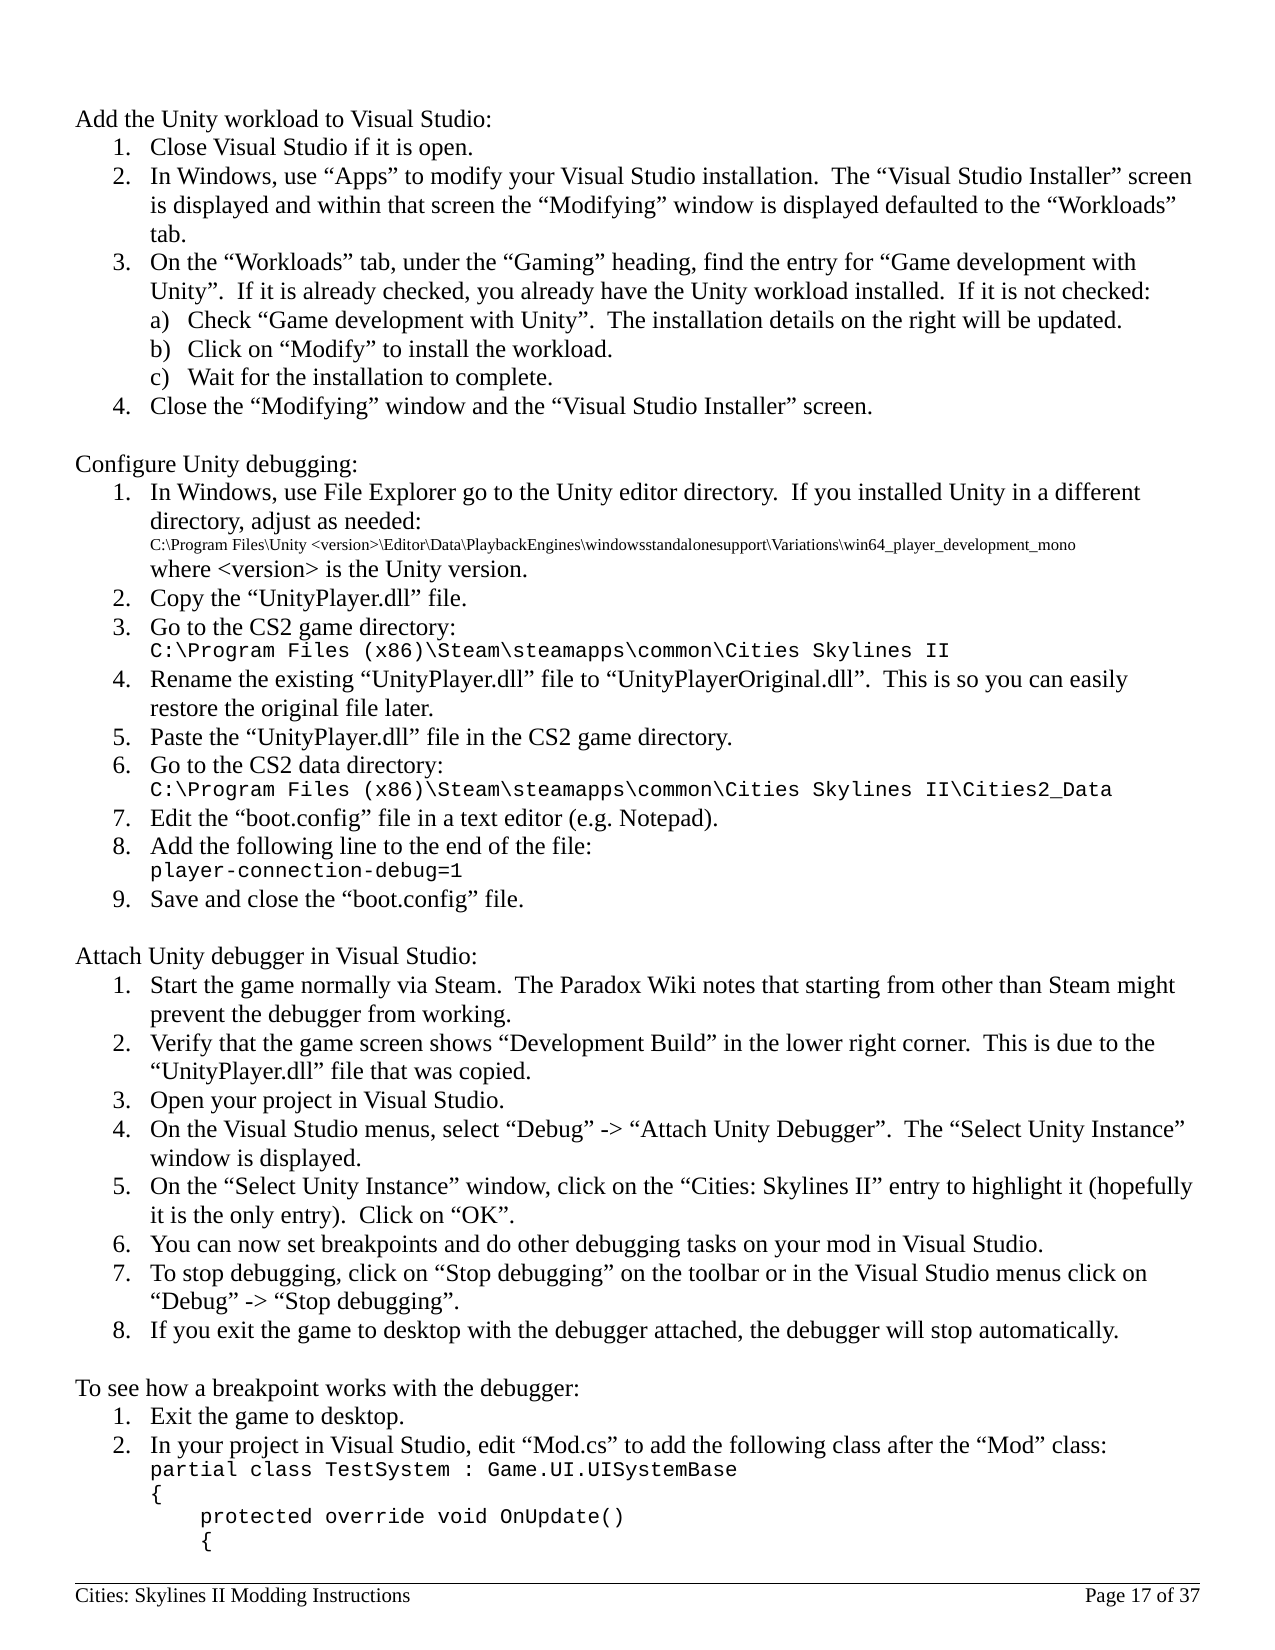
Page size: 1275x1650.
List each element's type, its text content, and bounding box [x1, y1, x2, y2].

list In Windows, use File Explorer go to the Unity editor directory. If you installed Unity in a different directory, adjust as needed: C:\Program Files\Unity <version>\Editor\Data\PlaybackEngines\windowsstandalonesupport\Variations\win64_player_development_mono where <version> is the Unity version. [112, 477, 1200, 583]
text Configure Unity debugging: [75, 449, 1200, 477]
list Exit the game to desktop. [112, 1401, 1200, 1430]
list If you exit the game to desktop with the debugger attached, the debugger will stop automatically. [112, 1315, 1200, 1344]
list Start the game normally via Steam. The Paradox Wiki notes that starting from other than Steam might prevent the debugger from working. [112, 970, 1200, 1028]
list On the Visual Studio menus, select “Debug” -> “Attach Unity Debugger”. The “Select Unity Instance” window is displayed. [112, 1114, 1200, 1171]
text Add the Unity workload to Visual Studio: [75, 104, 1200, 132]
list In your project in Visual Studio, edit “Mod.cs” to add the following class after the “Mod” class: partial class TestSystem : Game.UI.UISystemBase { protected override void OnUpdate() { [112, 1430, 1200, 1553]
list Paste the “UnityPlayer.dll” file in the CS2 game directory. [112, 722, 1200, 750]
list Go to the CS2 game directory: C:\Program Files (x86)\Steam\steamapps\common\Cities Skylines II [112, 612, 1200, 664]
list Check “Game development with Unity”. The installation details on the right will be updated. [150, 305, 1200, 334]
list On the “Select Unity Instance” window, click on the “Cities: Skylines II” entry to highlight it (hopefully it is the only entry). Click on “OK”. [112, 1171, 1200, 1229]
text To see how a breakpoint works with the debugger: [75, 1373, 1200, 1401]
list Close Visual Studio if it is open. [112, 132, 1200, 161]
list Edit the “boot.config” file in a text editor (e.g. Notepad). [112, 803, 1200, 831]
list Copy the “UnityPlayer.dll” file. [112, 583, 1200, 612]
list Wait for the installation to complete. [150, 362, 1200, 391]
list Open your project in Visual Studio. [112, 1085, 1200, 1114]
list You can now set breakpoints and do other debugging tasks on your mod in Visual Studio. [112, 1229, 1200, 1258]
list On the “Workloads” tab, under the “Gaming” heading, find the entry for “Game development with Unity”. If it is already checked, you already have the Unity workload installed. If it is not checked: [112, 247, 1200, 305]
list Save and close the “boot.config” file. [112, 884, 1200, 913]
list Rename the existing “UnityPlayer.dll” file to “UnityPlayerOriginal.dll”. This is so you can easily restore the original file later. [112, 664, 1200, 722]
list Verify that the game screen shows “Development Build” in the lower right corner. This is due to the “UnityPlayer.dll” file that was copied. [112, 1028, 1200, 1085]
list Go to the CS2 data directory: C:\Program Files (x86)\Steam\steamapps\common\Cities Skylines II\Cities2_Data [112, 750, 1200, 803]
list Add the following line to the end of the file: player-connection-debug=1 [112, 831, 1200, 884]
list To stop debugging, click on “Stop debugging” on the toolbar or in the Visual Studio menus click on “Debug” -> “Stop debugging”. [112, 1258, 1200, 1315]
list Click on “Modify” to install the workload. [150, 334, 1200, 362]
text Attach Unity debugger in Visual Studio: [75, 941, 1200, 970]
list Close the “Modifying” window and the “Visual Studio Installer” screen. [112, 391, 1200, 420]
list In Windows, use “Apps” to modify your Visual Studio installation. The “Visual Studio Installer” screen is displayed and within that screen the “Modifying” window is displayed defaulted to the “Workloads” tab. [112, 161, 1200, 247]
